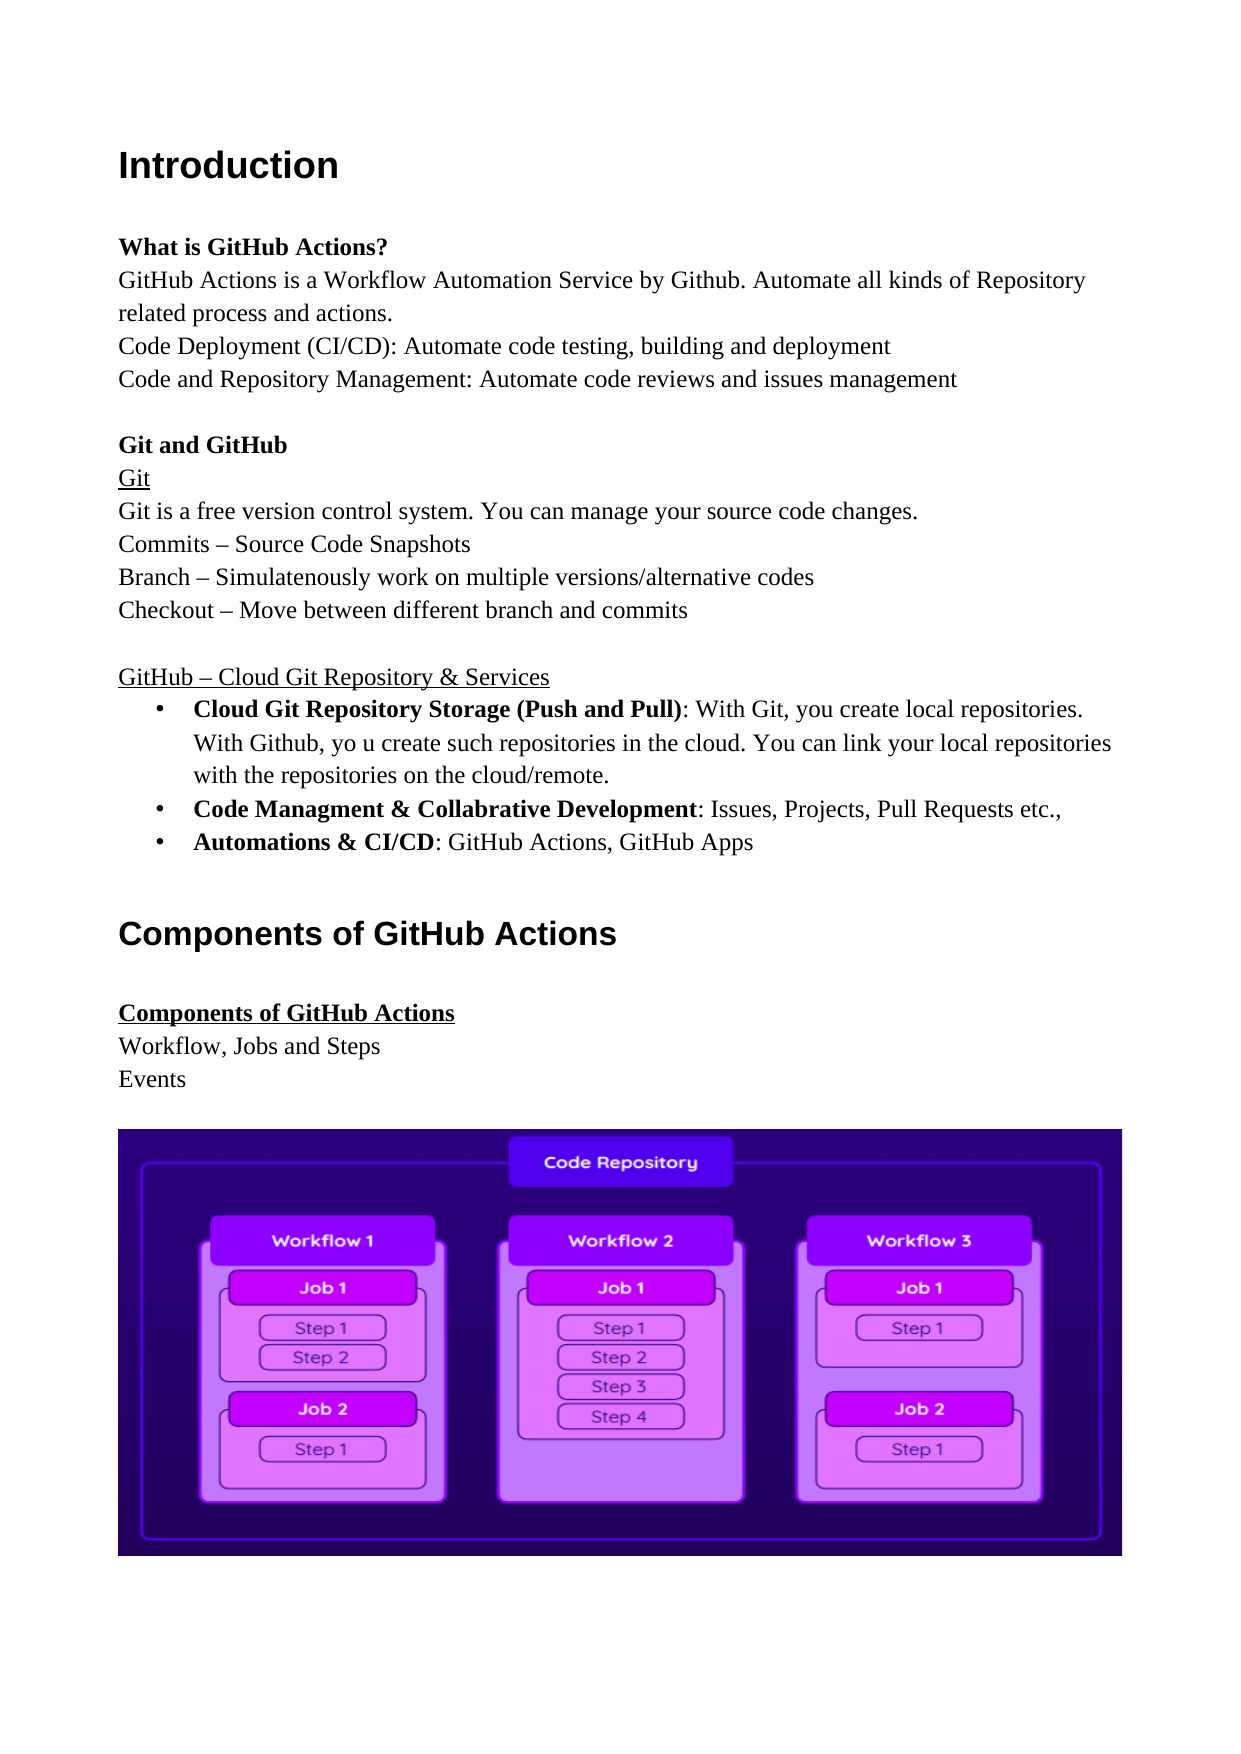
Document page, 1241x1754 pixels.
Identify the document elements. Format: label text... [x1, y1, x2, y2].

list Code Managment & Collabrative Development: Issues, Projects, Pull Requests etc., [156, 794, 1122, 822]
text Git and GitHub [118, 430, 1122, 459]
picture [118, 1129, 1123, 1556]
text Git [118, 463, 1122, 492]
text What is GitHub Actions? [118, 232, 1122, 261]
text Code and Repository Management: Automate code reviews and issues management [118, 364, 1122, 393]
list Automations & CI/CD: GitHub Actions, GitHub Apps [156, 827, 1122, 855]
text GitHub Actions is a Workflow Automation Service by Github. Automate all kinds of Repository related process and actions. [118, 265, 1122, 327]
text Events [118, 1064, 1122, 1092]
text Components of GitHub Actions [118, 998, 1122, 1026]
text Workflow, Jobs and Steps [118, 1031, 1122, 1059]
list Cloud Git Repository Storage (Push and Pull): With Git, you create local repositories. With Github, yo u create such repositories in the cloud. You can link your local repositories with the repositories on the cloud/remote. [156, 694, 1122, 789]
text Checkout – Move between different branch and commits [118, 596, 1122, 624]
subtitle Components of GitHub Actions [118, 913, 1122, 952]
text Code Deployment (CI/CD): Automate code testing, building and deployment [118, 331, 1122, 360]
subtitle Introduction [118, 143, 1122, 187]
text GitHub – Cloud Git Repository & Services [118, 662, 1122, 690]
text Commits – Source Code Snapshots [118, 529, 1122, 558]
text Branch – Simulatenously work on multiple versions/alternative codes [118, 562, 1122, 591]
text Git is a free version control system. You can manage your source code changes. [118, 496, 1122, 525]
